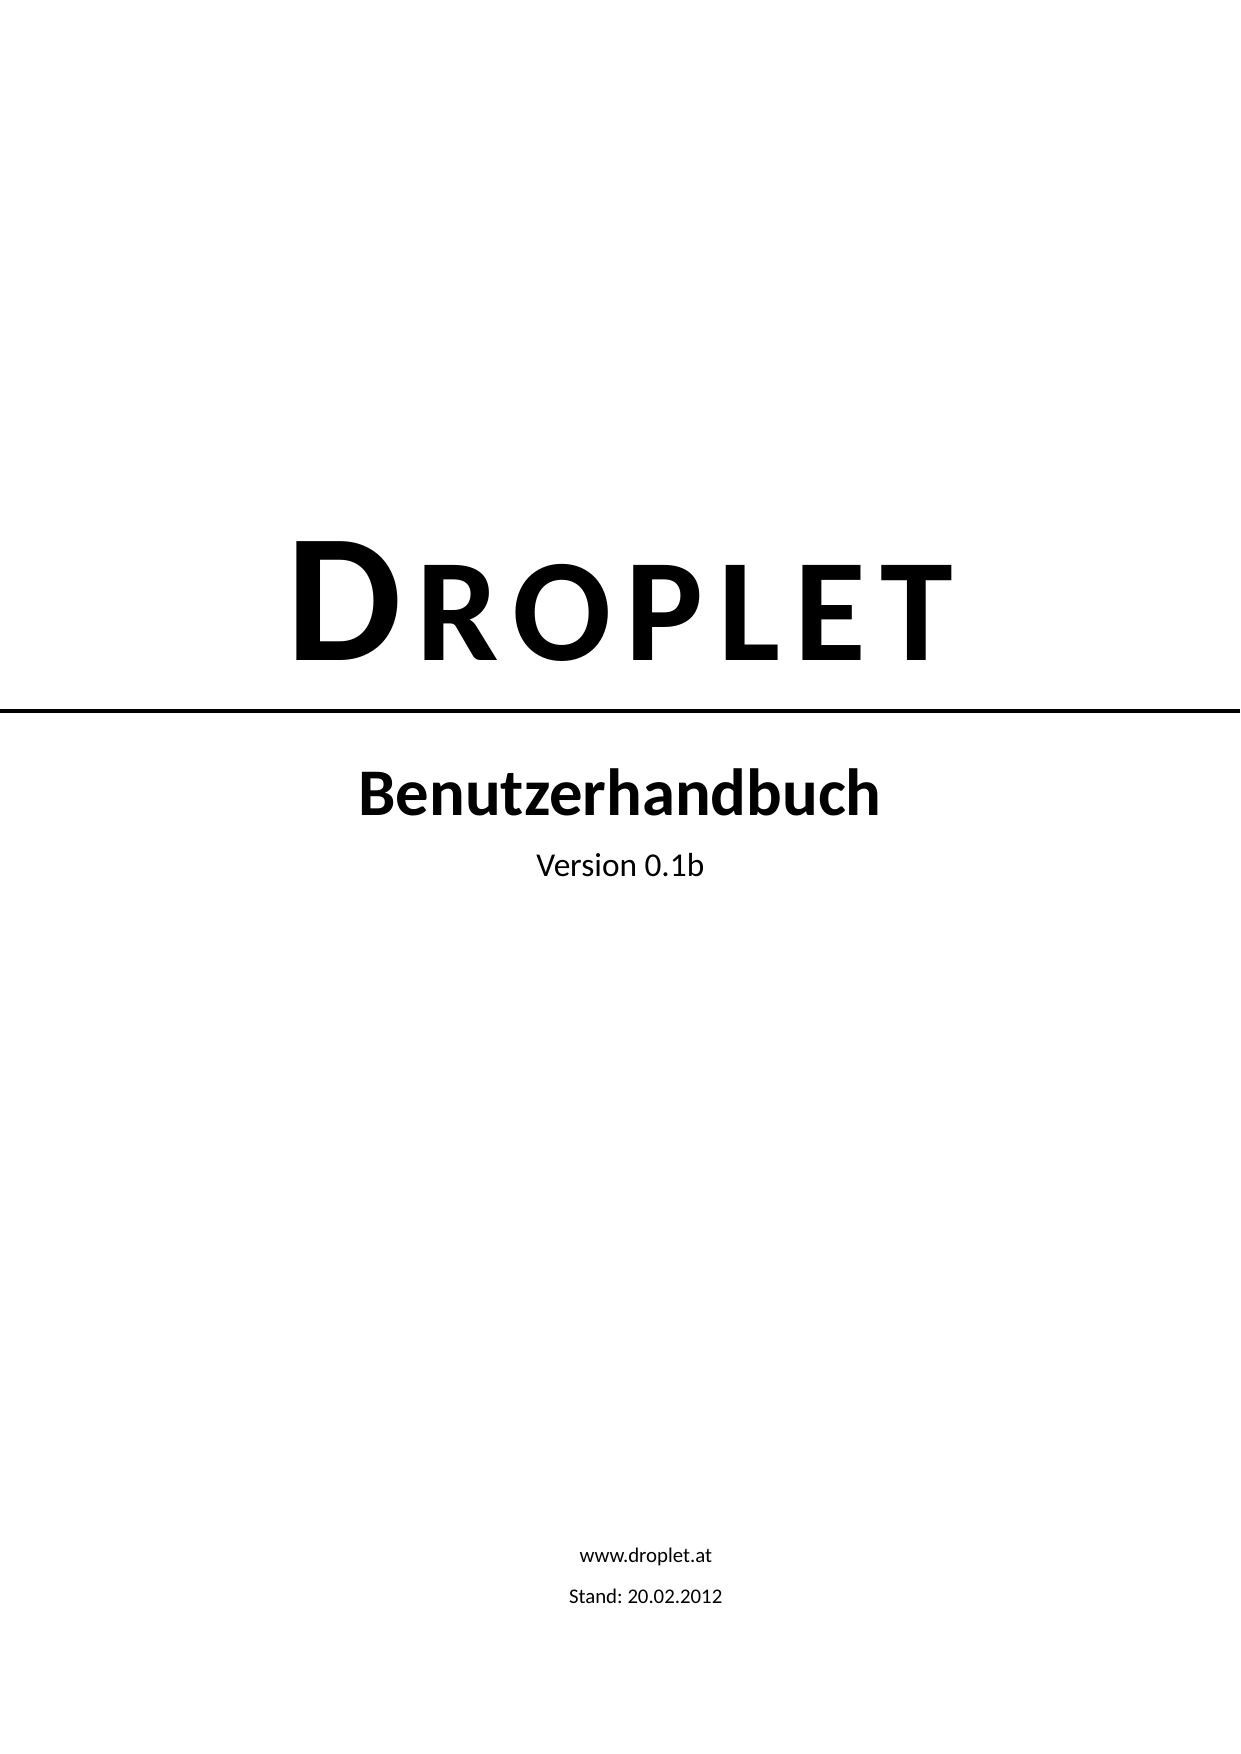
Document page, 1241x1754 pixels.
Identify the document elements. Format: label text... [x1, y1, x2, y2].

text Version 0.1b [0, 844, 1240, 885]
text Stand: 20.02.2012 [51, 1583, 1240, 1609]
subtitle Droplet [0, 480, 1240, 709]
text www.droplet.at [51, 1542, 1240, 1568]
subtitle Benutzerhandbuch [0, 751, 1240, 832]
